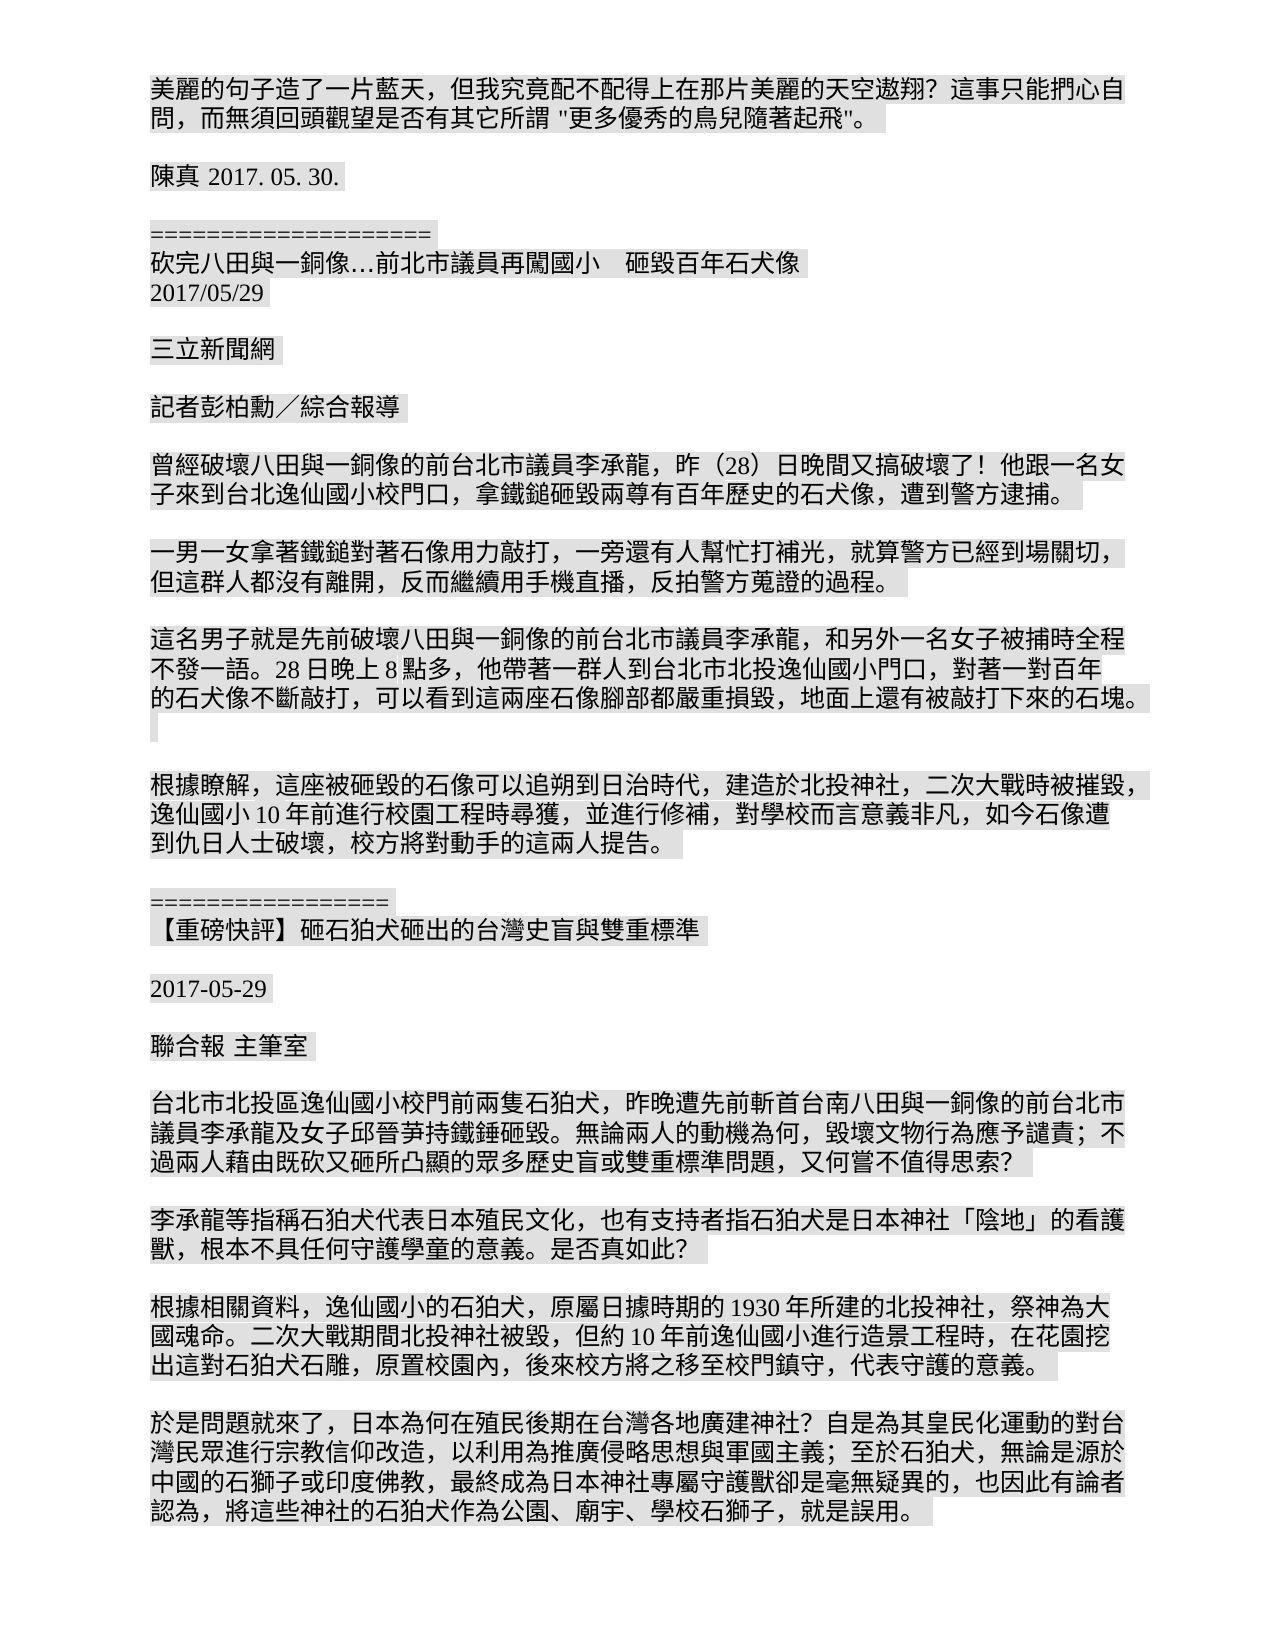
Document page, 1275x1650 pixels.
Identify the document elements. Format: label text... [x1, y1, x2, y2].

text 三十多年前，剛加入黨外時，我曾經在名片上引用當年的 "暴力陰謀份子" 林義雄的一段話而引來軒然大波。他說：「笨鳥先飛。每當我疲憊不堪，感到這不是我的能力所能負荷時，我就用這句話來安慰自己，我期待背後有更多優秀的鳥兒隨著起飛。」 長久以來，每當我因為某些作為而招來一些不足為外人道的巨大痛苦時，免不了也會有這樣一個 "笨鳥先飛" 的念頭，但我只想到前半段，卻無後半段之所謂 "期待" 更多優秀的鳥兒隨著起飛之念頭。別的鳥兒飛不飛，我是沒有期待的。 如果用我自己的話來說，飛不飛並無先後問題，飛不飛終究只是我一個人的事。即便是愛情也從來都不是複數，不需兩個人；愛始終是一條單行道，而不是一門有來有往有買有賣的生意；既無但書，亦無前提，一人獨行，不用相伴。 笨鳥飛了，並不是因為這鳥兒心機很重，打算以此做為一種榜樣，吸引其它鳥兒起飛。笨鳥之所以飛，只是因為他嚮往天空，就如同一個作家，倘若他是一個真正的作家，那他寫字難道只是想舞文弄墨？難道輕飄飄的文字就真的一點重量都沒有？難道當你說你 "不惜和一個標點符號共存亡" 時只是在練習造句？造出一個個所謂美美的句子？一個句子倘若沒有生命沒有重量，那它還會美嗎？ 言語如煙如屁的年代，帶來一種難以言喻的痛苦，更不用說語言之翻轉與倒錯了，邪惡的說成善，醜陋的說成美，良善美麗的卻淪為污穢邪惡。 這話理應就講到這，餘言全只是一個個例子。例子是說不完的。 我不認識李承龍，但對其各項作為仰慕已久，並非因其立場，而是因其重量。你知道，這年頭不但金錢財物一概被政客人渣們所剽竊掠奪，就連語言與諸概念都被偷了；在這島上，一切美麗辭藻全歸人渣們所有，一切汙名則歸諸異己。什麼民主自由與人權的，那不用說了，就連 "公民不服從" 或 "愛與非暴力" 等等沉重血肉辭彙，都被整個給顛倒使用。 無法無天、暴戾橫陳、無人敢對之有所不敬的政治主流惡勢力與暴民，竟成為偉大閃亮的正義化身，成為 "愛與非暴力" 的行為典範，反之，膽敢一再以身試法、為了正義與是非良善承受各種痛苦代價的極少數一方，例如像李承龍等等這樣一些真正 "公民不服從" 的好男好女，卻被打成邪惡可笑的過街老鼠。我最近還聽說有一些即將為人師表者的什麼碗糕 "公民與歷史教材" 之類的，竟以李承龍做為惡棍的原始形象，以之為反面教材，打算教給下一代所謂歷史的正義。 做為一個人，我們被迫得用語言與概念溝通，但你我造出的句子，能有多少生命、多少重量？這事也許很值得所有笨鳥們深思，究竟造句者對不對得起他所造出的那些句子？我用美麗的句子造了一片藍天，但我究竟配不配得上在那片美麗的天空遨翔？這事只能捫心自問，而無須回頭觀望是否有其它所謂 "更多優秀的鳥兒隨著起飛"。 陳真 2017. 05. 30. ==================== 砍完八田與一銅像…前北市議員再闖國小 砸毀百年石犬像 2017/05/29 三立新聞網 記者彭柏勳／綜合報導 曾經破壞八田與一銅像的前台北市議員李承龍，昨（28）日晚間又搞破壞了！他跟一名女子來到台北逸仙國小校門口，拿鐵鎚砸毀兩尊有百年歷史的石犬像，遭到警方逮捕。 一男一女拿著鐵鎚對著石像用力敲打，一旁還有人幫忙打補光，就算警方已經到場關切，但這群人都沒有離開，反而繼續用手機直播，反拍警方蒐證的過程。 這名男子就是先前破壞八田與一銅像的前台北市議員李承龍，和另外一名女子被捕時全程不發一語。28日晚上8點多，他帶著一群人到台北市北投逸仙國小門口，對著一對百年的石犬像不斷敲打，可以看到這兩座石像腳部都嚴重損毀，地面上還有被敲打下來的石塊。 根據瞭解，這座被砸毀的石像可以追朔到日治時代，建造於北投神社，二次大戰時被摧毀，逸仙國小10年前進行校園工程時尋獲，並進行修補，對學校而言意義非凡，如今石像遭到仇日人士破壞，校方將對動手的這兩人提告。 ================= 【重磅快評】砸石狛犬砸出的台灣史盲與雙重標準 2017-05-29 聯合報 主筆室 台北市北投區逸仙國小校門前兩隻石狛犬，昨晚遭先前斬首台南八田與一銅像的前台北市議員李承龍及女子邱晉芛持鐵錘砸毀。無論兩人的動機為何，毀壞文物行為應予譴責；不過兩人藉由既砍又砸所凸顯的眾多歷史盲或雙重標準問題，又何嘗不值得思索？ 李承龍等指稱石狛犬代表日本殖民文化，也有支持者指石狛犬是日本神社「陰地」的看護獸，根本不具任何守護學童的意義。是否真如此？ 根據相關資料，逸仙國小的石狛犬，原屬日據時期的1930年所建的北投神社，祭神為大國魂命。二次大戰期間北投神社被毀，但約10年前逸仙國小進行造景工程時，在花園挖出這對石狛犬石雕，原置校園內，後來校方將之移至校門鎮守，代表守護的意義。 於是問題就來了，日本為何在殖民後期在台灣各地廣建神社？自是為其皇民化運動的對台灣民眾進行宗教信仰改造，以利用為推廣侵略思想與軍國主義；至於石狛犬，無論是源於中國的石獅子或印度佛教，最終成為日本神社專屬守護獸卻是毫無疑異的，也因此有論者認為，將這些神社的石狛犬作為公園、廟宇、學校石獅子，就是誤用。 然則，無論石狛犬被當成石獅子用是否錯誤，該檢討的，絕對是學校或市府決策者是否因歷史盲而做出錯誤決策，以及是否需要做出相關修正措施；絕非民眾可逕自越俎代庖予以拆除、遑論毀壞。 相對的，對於網路湧現的批判李承龍等之聲，是否也應有所省思，這股砍銅像頭、毀文物潮，究竟起於何時何事？甚或是某些官員的縱容？如果在民眾砍蔣中正銅像頭、砍故宮南院獸首頭時，當時選擇噤聲、甚或發聲助威，請問又有何立場去指責現今的李承龍等做了什麼？ 總之，文物的存在是中性的，其去留與否、如何保存，都需要經由理性多元討論；台灣社會更是禁不起撕裂的，任何激化對立的作為，都必須要受到嚴厲的譴責。終究，保留歷史文物的目的之一，不正是要人們記取歷史教訓嗎？ =============== 李承龍略顯疲態送看守所 支持者激動大喊「司法已死」 2017-05-29 聯合報 記者林孟潔╱即時報導 中華統一促進黨員、前台北市議員李承龍、女子邱晉芛上月破壞八田與一銅像，昨（28日）晚再持大鐵鎚砸毀北市北投區逸仙國小校門口的狛犬石像，全程臉書直播，認為狛犬是守護日本亡軍的鬼獸，兩人被依毀損罪嫌送辦，案發至今超過24小時，李、邱拒絕交保，檢方聲押獲准，甫送看守所。 李承龍走出法院大門略顯疲態，面無表情不發一語，在警方帶領上車離去；邱晉芛神情嚴肅，也未發表任何意見，但數名黨員及友人舉標語激動吶喊，「司法已死」、「李承龍加油」、「司法迫害」，車輛離去時仍在車窗旁替李、邱加油打氣。 ============== 李承龍破壞歷史文物 民進黨立委林俊憲：人神共憤 記者戴祺修／台北報導 2017.05.29 前台北市議員李承龍與邱晉芛，28日因砸毀北投逸仙國小校門前兩隻「石狛犬」被逮。民進黨籍立法委員林俊憲29日表示，社會對李承龍等人毫無理智瘋狂破壞歷史文物的仇日行為可說是人神共憤，更無法取得社會大眾的支持與認同。 林俊憲認為，李承龍這些極端份子以破壞與日本有關歷史文物的行為意圖撕裂社會、出名，縱使最後法律會有所制裁，但遭破壞的歷史文物難以回復，等於真正的被殺死了，這些歷史文物何辜？ ==================== 李承龍拒絕交保，檢方聲請羈押 2017-05-29 聯合報 記者林孟潔╱即時報導 前台北市議員李承龍、女子邱晉芛繼破壞烏山頭水庫的八田與一銅像後，昨晚又砸毀台北市北投區逸仙國小門口2尊百年歷史的日本石狛犬，檢方原喻令以5萬元交保，李、邱不願繳錢，士林地檢署依涉犯毀損公物、且有逃亡之虞等理由向法院聲押，士林地院晚間裁定羈押。 法院裁定羈押理由中，指李承龍、邱晉芛故意破壞八田與一銅像與逸仙國小門口石像，無視法律程序，欠缺對他人權利之尊重，反覆實施犯行，難期待被告2 人將來會依法遵期到庭，為維護國家刑事司法權之有效行使，並權衡社會秩序及公共利益，考量比例原則後，有羈押必要。 法院裁定將李承龍等人羈押後，他的友人在法院外抗議，並表示要對學校提告。 李承龍、邱晉芛2人認為狛犬是替日本亡軍守靈，放在國小校門口不合理，決定替中華民國政府清除「垃圾」，昨晚8時許持鐵鎚砸毀。李、邱被依毀損罪嫌移送地檢署偵辦，檢方上午11點50分諭令各5萬元交保，但2人皆表示沒錢，下午有2名友人拿10萬元辦交保，李、邱堅持拒絕交保。 [150, 75, 1125, 1555]
